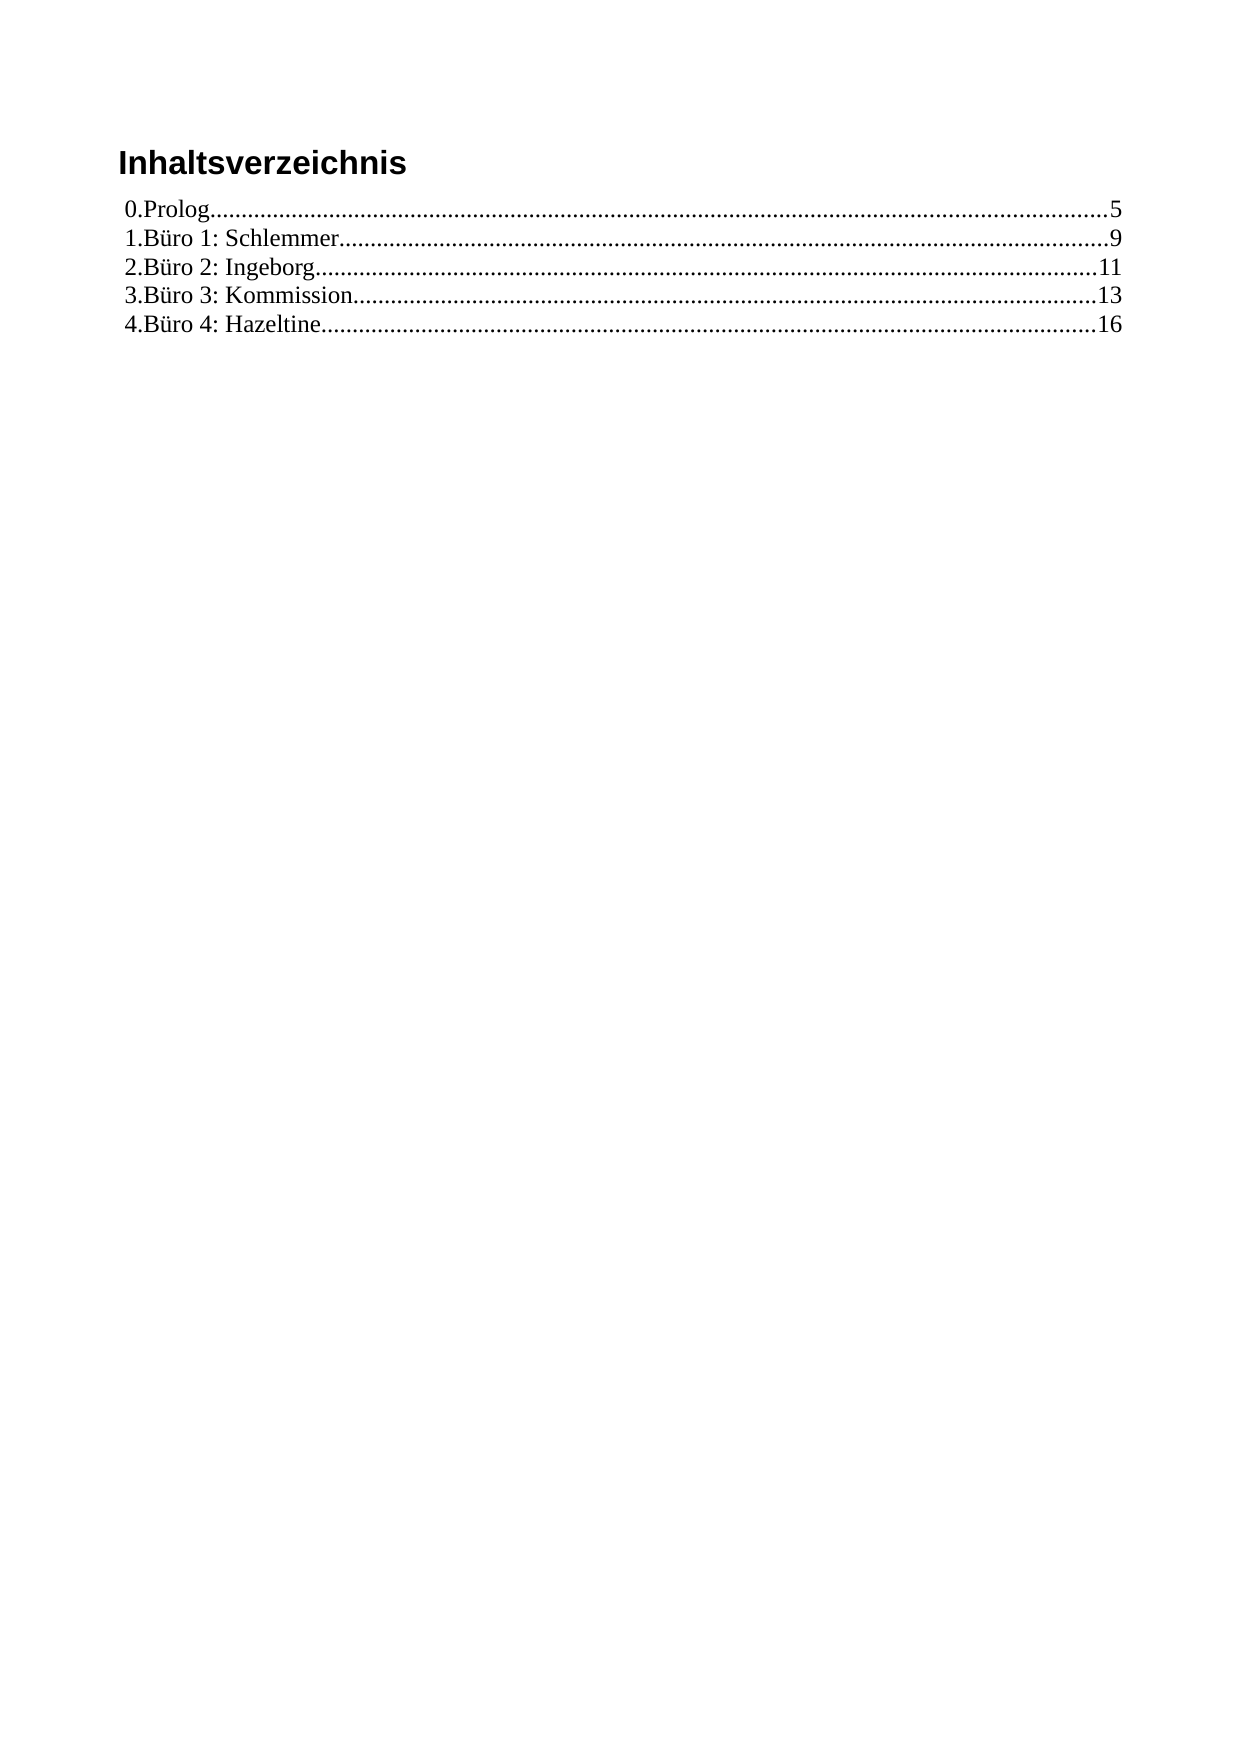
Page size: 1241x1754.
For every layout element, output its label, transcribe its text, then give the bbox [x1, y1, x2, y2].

text 0.Prolog 5 [118, 194, 1122, 223]
text 3.Büro 3: Kommission 13 [118, 280, 1122, 309]
text 1.Büro 1: Schlemmer 9 [118, 223, 1122, 252]
text 4.Büro 4: Hazeltine 16 [118, 309, 1122, 338]
subtitle Inhaltsverzeichnis [118, 143, 1122, 182]
text 2.Büro 2: Ingeborg 11 [118, 252, 1122, 280]
